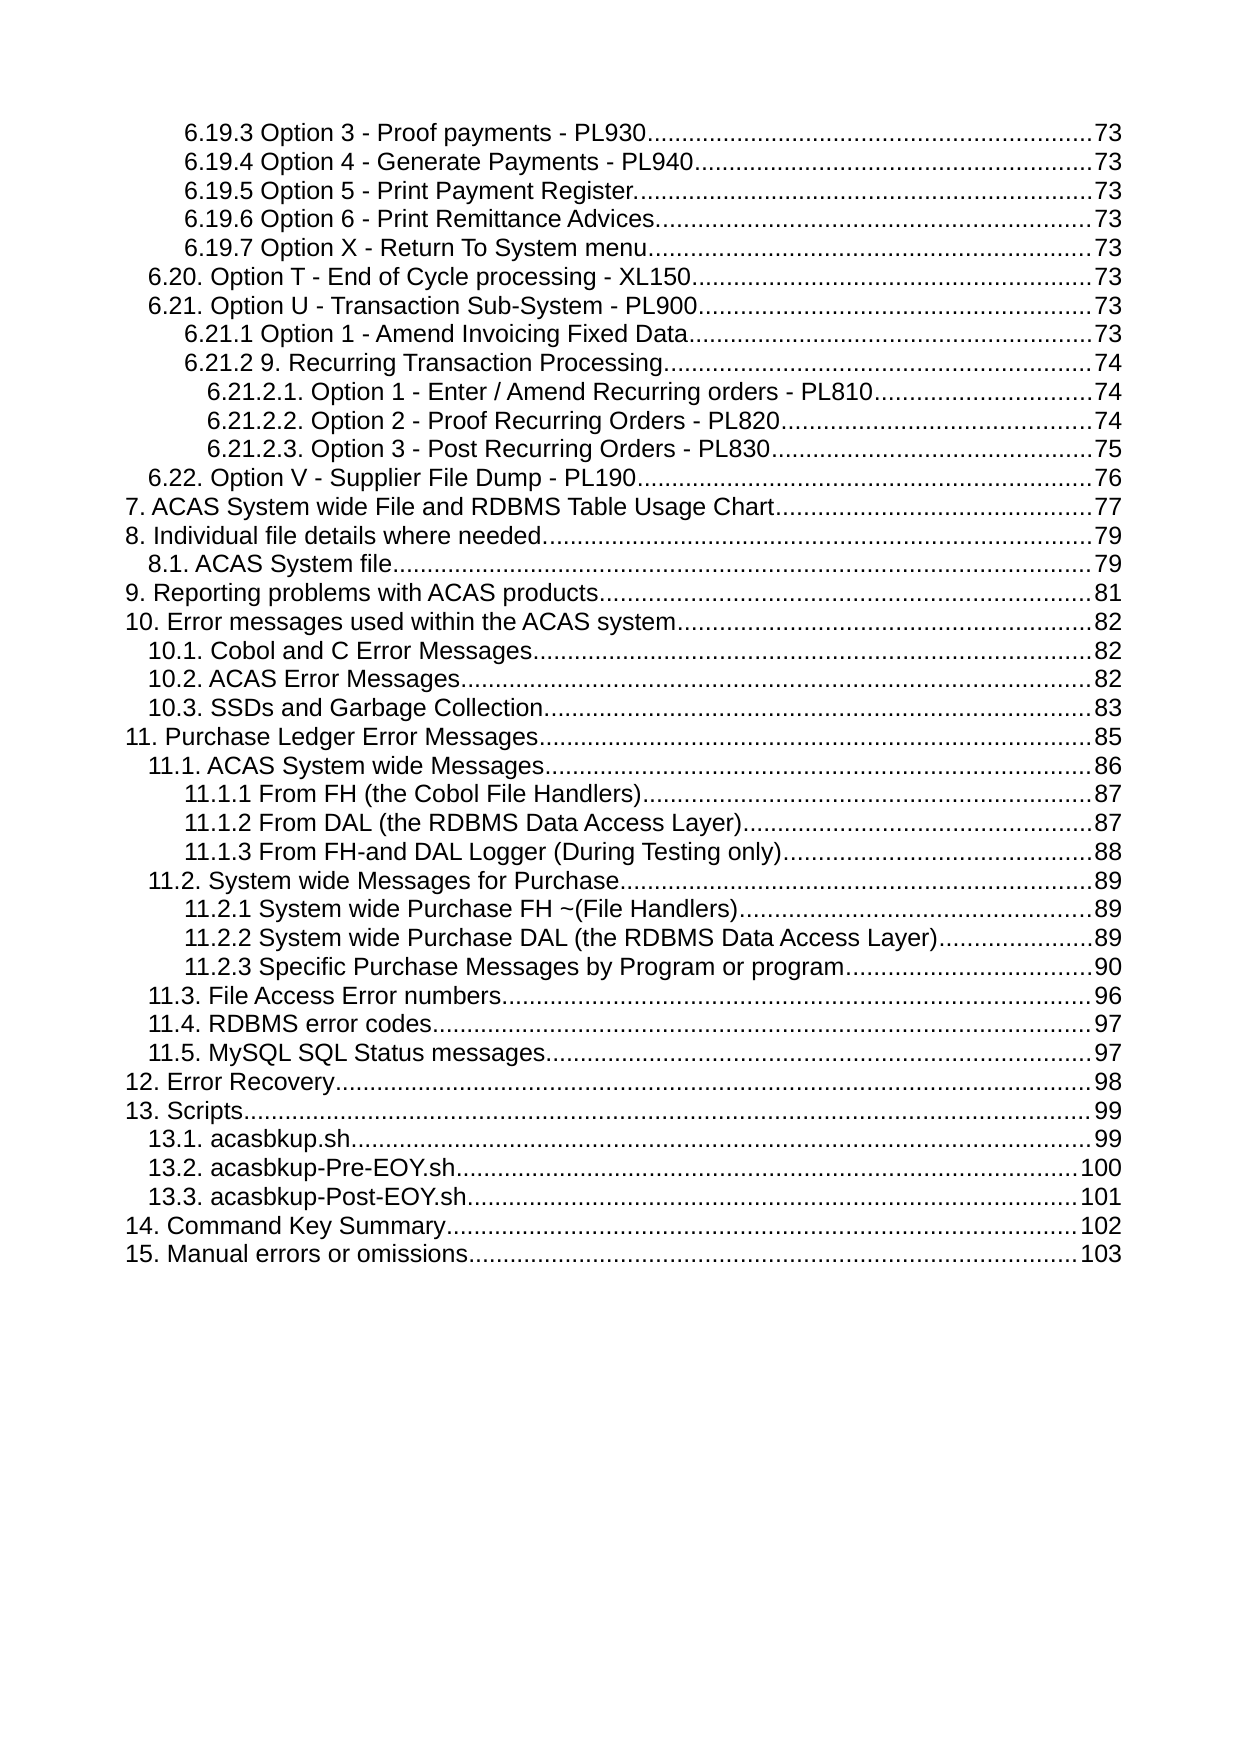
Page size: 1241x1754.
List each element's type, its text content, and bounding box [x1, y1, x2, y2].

text 6.19.6 Option 6 - Print Remittance Advices. 73 [177, 204, 1122, 233]
text 6.21.2.2. Option 2 - Proof Recurring Orders - PL820 74 [207, 406, 1122, 434]
text 11.4. RDBMS error codes 97 [148, 1009, 1122, 1038]
text 10. Error messages used within the ACAS system 82 [118, 607, 1122, 636]
text 6.21.2 9. Recurring Transaction Processing. 74 [177, 348, 1122, 377]
text 6.19.3 Option 3 - Proof payments - PL930 73 [177, 118, 1122, 147]
text 14. Command Key Summary 102 [118, 1211, 1122, 1239]
text 11.1.2 From DAL (the RDBMS Data Access Layer) 87 [177, 808, 1122, 837]
text 6.19.4 Option 4 - Generate Payments - PL940 73 [177, 147, 1122, 176]
text 6.21.2.3. Option 3 - Post Recurring Orders - PL830 75 [207, 434, 1122, 463]
text 6.21.1 Option 1 - Amend Invoicing Fixed Data 73 [177, 319, 1122, 348]
text 11. Purchase Ledger Error Messages 85 [118, 722, 1122, 751]
text 8.1. ACAS System file 79 [148, 549, 1122, 578]
text 15. Manual errors or omissions 103 [118, 1239, 1122, 1268]
text 13.2. acasbkup-Pre-EOY.sh 100 [148, 1153, 1122, 1182]
text 6.19.7 Option X - Return To System menu 73 [177, 233, 1122, 262]
text 10.2. ACAS Error Messages 82 [148, 664, 1122, 693]
text 7. ACAS System wide File and RDBMS Table Usage Chart 77 [118, 492, 1122, 521]
text 11.2.1 System wide Purchase FH ~(File Handlers) 89 [177, 894, 1122, 923]
text 6.21.2.1. Option 1 - Enter / Amend Recurring orders - PL810 74 [207, 377, 1122, 406]
text 8. Individual file details where needed. 79 [118, 521, 1122, 549]
text 10.1. Cobol and C Error Messages 82 [148, 636, 1122, 664]
text 11.1.1 From FH (the Cobol File Handlers) 87 [177, 779, 1122, 808]
text 11.1.3 From FH-and DAL Logger (During Testing only) 88 [177, 837, 1122, 866]
text 6.21. Option U - Transaction Sub-System - PL900 73 [148, 291, 1122, 319]
text 13.3. acasbkup-Post-EOY.sh 101 [148, 1182, 1122, 1211]
text 11.1. ACAS System wide Messages 86 [148, 751, 1122, 779]
text 11.2.2 System wide Purchase DAL (the RDBMS Data Access Layer) 89 [177, 923, 1122, 952]
text 11.5. MySQL SQL Status messages 97 [148, 1038, 1122, 1067]
text 6.20. Option T - End of Cycle processing - XL150 73 [148, 262, 1122, 291]
text 6.22. Option V - Supplier File Dump - PL190 76 [148, 463, 1122, 492]
text 10.3. SSDs and Garbage Collection. 83 [148, 693, 1122, 722]
text 13. Scripts 99 [118, 1096, 1122, 1124]
text 12. Error Recovery 98 [118, 1067, 1122, 1096]
text 13.1. acasbkup.sh 99 [148, 1124, 1122, 1153]
text 11.2. System wide Messages for Purchase 89 [148, 866, 1122, 894]
text 9. Reporting problems with ACAS products 81 [118, 578, 1122, 607]
text 11.3. File Access Error numbers 96 [148, 981, 1122, 1009]
text 6.19.5 Option 5 - Print Payment Register. 73 [177, 176, 1122, 204]
text 11.2.3 Specific Purchase Messages by Program or program 90 [177, 952, 1122, 981]
